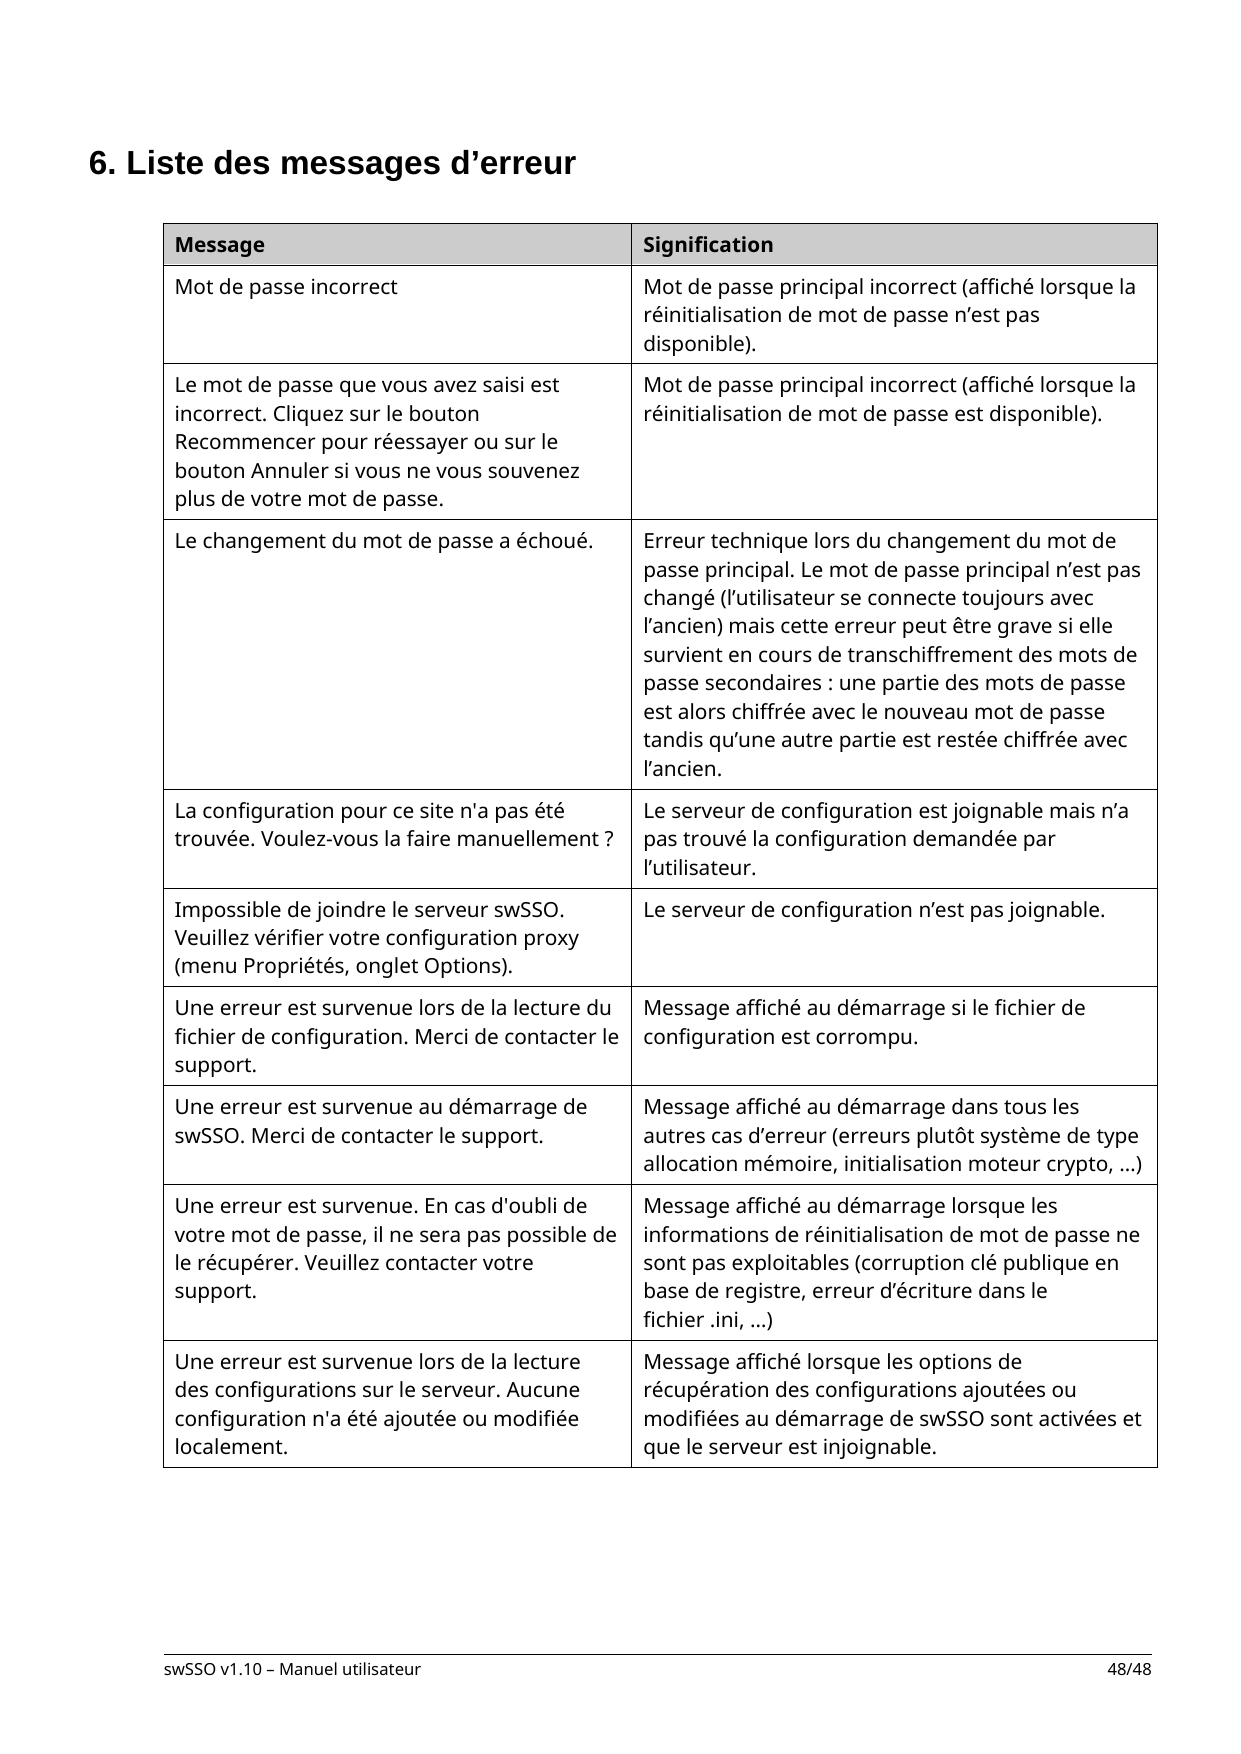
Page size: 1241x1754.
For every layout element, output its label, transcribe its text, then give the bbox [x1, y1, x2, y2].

table_header Signification [632, 224, 1157, 264]
table_cell Message affiché au démarrage si le fichier de configuration est corrompu. [632, 987, 1157, 1085]
table_cell Mot de passe principal incorrect (affiché lorsque la réinitialisation de mot de passe est disponible). [632, 364, 1157, 519]
table_cell Une erreur est survenue lors de la lecture des configurations sur le serveur. Aucune configuration n'a été ajoutée ou modifiée localement. [164, 1341, 631, 1467]
table_cell Le mot de passe que vous avez saisi est incorrect. Cliquez sur le bouton Recommencer pour réessayer ou sur le bouton Annuler si vous ne vous souvenez plus de votre mot de passe. [164, 364, 631, 519]
table_cell Le serveur de configuration n’est pas joignable. [632, 889, 1157, 986]
table_cell La configuration pour ce site n'a pas été trouvée. Voulez-vous la faire manuellement ? [164, 790, 631, 887]
table_cell Impossible de joindre le serveur swSSO. Veuillez vérifier votre configuration proxy (menu Propriétés, onglet Options). [164, 889, 631, 986]
table_cell Message affiché lorsque les options de récupération des configurations ajoutées ou modifiées au démarrage de swSSO sont activées et que le serveur est injoignable. [632, 1341, 1157, 1467]
table_cell Le changement du mot de passe a échoué. [164, 520, 631, 788]
table_cell Le serveur de configuration est joignable mais n’a pas trouvé la configuration demandée par l’utilisateur. [632, 790, 1157, 887]
table_cell Mot de passe incorrect [164, 266, 631, 363]
table_cell Une erreur est survenue au démarrage de swSSO. Merci de contacter le support. [164, 1086, 631, 1184]
subtitle Liste des messages d’erreur [89, 143, 1152, 182]
table_header Message [164, 224, 631, 264]
table_cell Message affiché au démarrage lorsque les informations de réinitialisation de mot de passe ne sont pas exploitables (corruption clé publique en base de registre, erreur d’écriture dans le fichier .ini, …) [632, 1185, 1157, 1340]
table_cell Erreur technique lors du changement du mot de passe principal. Le mot de passe principal n’est pas changé (l’utilisateur se connecte toujours avec l’ancien) mais cette erreur peut être grave si elle survient en cours de transchiffrement des mots de passe secondaires : une partie des mots de passe est alors chiffrée avec le nouveau mot de passe tandis qu’une autre partie est restée chiffrée avec l’ancien. [632, 520, 1157, 788]
table_cell Mot de passe principal incorrect (affiché lorsque la réinitialisation de mot de passe n’est pas disponible). [632, 266, 1157, 363]
table_cell Message affiché au démarrage dans tous les autres cas d’erreur (erreurs plutôt système de type allocation mémoire, initialisation moteur crypto, …) [632, 1086, 1157, 1184]
table_cell Une erreur est survenue. En cas d'oubli de votre mot de passe, il ne sera pas possible de le récupérer. Veuillez contacter votre support. [164, 1185, 631, 1340]
table_cell Une erreur est survenue lors de la lecture du fichier de configuration. Merci de contacter le support. [164, 987, 631, 1085]
